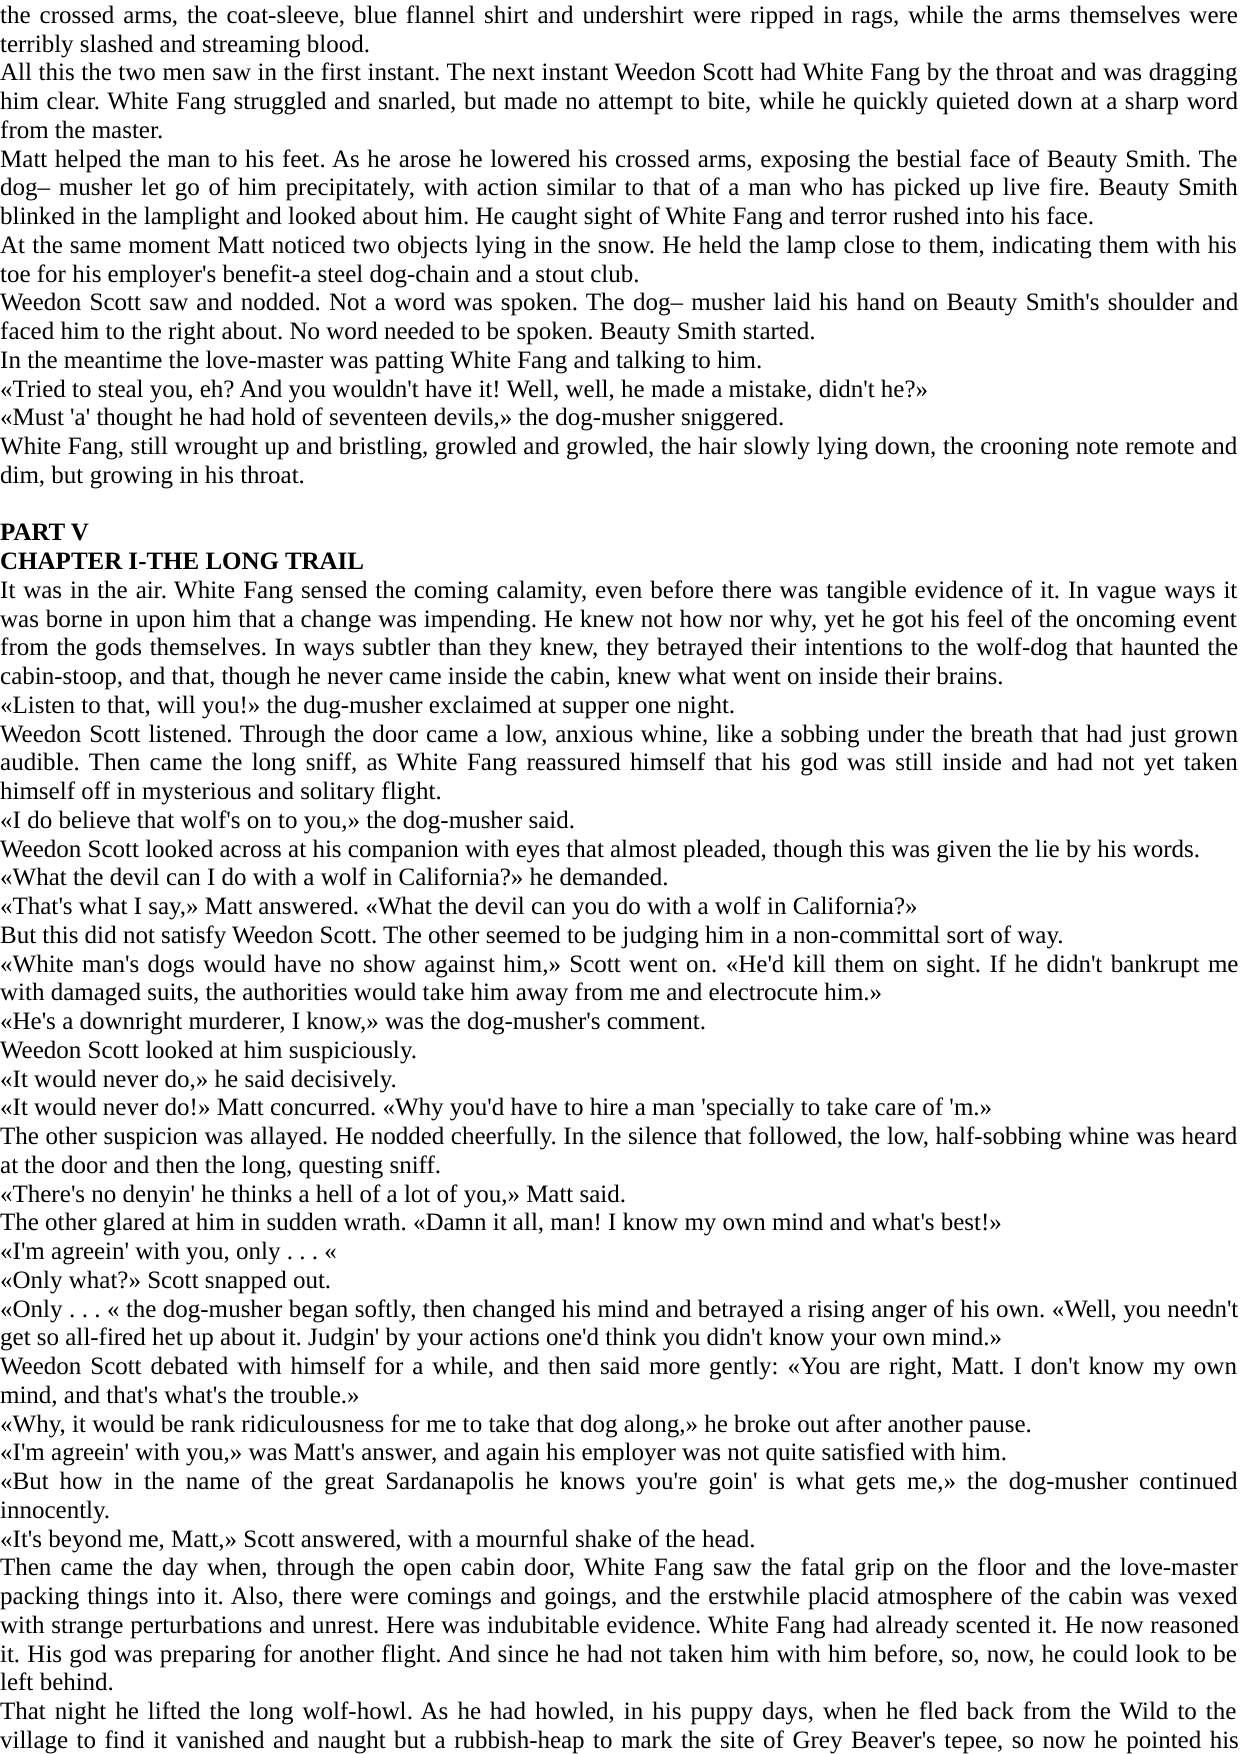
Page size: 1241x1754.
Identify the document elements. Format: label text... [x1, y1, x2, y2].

text Then came the day when, through the open cabin door, White Fang saw the fatal grip on the floor and the love-master packing things into it. Also, there were comings and goings, and the erstwhile placid atmosphere of the cabin was vexed with strange perturbations and unrest. Here was indubitable evidence. White Fang had already scented it. He now reasoned it. His god was preparing for another flight. And since he had not taken him with him before, so, now, he could look to be left behind. [0, 1552, 1240, 1696]
text «Only . . . « the dog-musher began softly, then changed his mind and betrayed a rising anger of his own. «Well, you needn't get so all-fired het up about it. Judgin' by your actions one'd think you didn't know your own mind.» [0, 1294, 1240, 1351]
text «It would never do,» he said decisively. [0, 1064, 1240, 1092]
text «Why, it would be rank ridiculousness for me to take that dog along,» he broke out after another pause. [0, 1409, 1240, 1437]
text Weedon Scott looked across at his companion with eyes that almost pleaded, though this was given the lie by his words. [0, 834, 1240, 862]
text «It would never do!» Matt concurred. «Why you'd have to hire a man 'specially to take care of 'm.» [0, 1092, 1240, 1121]
text The other suspicion was allayed. He nodded cheerfully. In the silence that followed, the low, half-sobbing whine was heard at the door and then the long, questing sniff. [0, 1121, 1240, 1179]
text the crossed arms, the coat-sleeve, blue flannel shirt and undershirt were ripped in rags, while the arms themselves were terribly slashed and streaming blood. [0, 0, 1240, 57]
text Weedon Scott saw and nodded. Not a word was spoken. The dog– musher laid his hand on Beauty Smith's shoulder and faced him to the right about. No word needed to be spoken. Beauty Smith started. [0, 287, 1240, 345]
subtitle CHAPTER I-THE LONG TRAIL [0, 546, 1240, 575]
text «That's what I say,» Matt answered. «What the devil can you do with a wolf in California?» [0, 891, 1240, 920]
text At the same moment Matt noticed two objects lying in the snow. He held the lamp close to them, indicating them with his toe for his employer's benefit-a steel dog-chain and a stout club. [0, 230, 1240, 287]
text Matt helped the man to his feet. As he arose he lowered his crossed arms, exposing the bestial face of Beauty Smith. The dog– musher let go of him precipitately, with action similar to that of a man who has picked up live fire. Beauty Smith blinked in the lamplight and looked about him. He caught sight of White Fang and terror rushed into his face. [0, 144, 1240, 230]
text «I'm agreein' with you, only . . . « [0, 1236, 1240, 1265]
text Weedon Scott debated with himself for a while, and then said more gently: «You are right, Matt. I don't know my own mind, and that's what's the trouble.» [0, 1351, 1240, 1409]
text In the meantime the love-master was patting White Fang and talking to him. [0, 345, 1240, 374]
text «But how in the name of the great Sardanapolis he knows you're goin' is what gets me,» the dog-musher continued innocently. [0, 1466, 1240, 1524]
text «Listen to that, will you!» the dug-musher exclaimed at supper one night. [0, 690, 1240, 719]
text «There's no denyin' he thinks a hell of a lot of you,» Matt said. [0, 1179, 1240, 1207]
text «I'm agreein' with you,» was Matt's answer, and again his employer was not quite satisfied with him. [0, 1437, 1240, 1466]
subtitle PART V [0, 517, 1240, 546]
text White Fang, still wrought up and bristling, growled and growled, the hair slowly lying down, the crooning note remote and dim, but growing in his throat. [0, 431, 1240, 489]
text But this did not satisfy Weedon Scott. The other seemed to be judging him in a non-committal sort of way. [0, 920, 1240, 949]
text Weedon Scott looked at him suspiciously. [0, 1035, 1240, 1064]
text Weedon Scott listened. Through the door came a low, anxious whine, like a sobbing under the breath that had just grown audible. Then came the long sniff, as White Fang reassured himself that his god was still inside and had not yet taken himself off in mysterious and solitary flight. [0, 719, 1240, 805]
text «He's a downright murderer, I know,» was the dog-musher's comment. [0, 1006, 1240, 1035]
text «Tried to steal you, eh? And you wouldn't have it! Well, well, he made a mistake, didn't he?» [0, 374, 1240, 402]
text «Must 'a' thought he had hold of seventeen devils,» the dog-musher sniggered. [0, 402, 1240, 431]
text «It's beyond me, Matt,» Scott answered, with a mournful shake of the head. [0, 1524, 1240, 1552]
text All this the two men saw in the first instant. The next instant Weedon Scott had White Fang by the throat and was dragging him clear. White Fang struggled and snarled, but made no attempt to bite, while he quickly quieted down at a sharp word from the master. [0, 57, 1240, 144]
text «White man's dogs would have no show against him,» Scott went on. «He'd kill them on sight. If he didn't bankrupt me with damaged suits, the authorities would take him away from me and electrocute him.» [0, 949, 1240, 1006]
text «What the devil can I do with a wolf in California?» he demanded. [0, 862, 1240, 891]
text «I do believe that wolf's on to you,» the dog-musher said. [0, 805, 1240, 834]
text «Only what?» Scott snapped out. [0, 1265, 1240, 1294]
text The other glared at him in sudden wrath. «Damn it all, man! I know my own mind and what's best!» [0, 1207, 1240, 1236]
text It was in the air. White Fang sensed the coming calamity, even before there was tangible evidence of it. In vague ways it was borne in upon him that a change was impending. He knew not how nor why, yet he got his feel of the oncoming event from the gods themselves. In ways subtler than they knew, they betrayed their intentions to the wolf-dog that haunted the cabin-stoop, and that, though he never came inside the cabin, knew what went on inside their brains. [0, 575, 1240, 690]
text That night he lifted the long wolf-howl. As he had howled, in his puppy days, when he fled back from the Wild to the village to find it vanished and naught but a rubbish-heap to mark the site of Grey Beaver's tepee, so now he pointed his [0, 1696, 1240, 1754]
